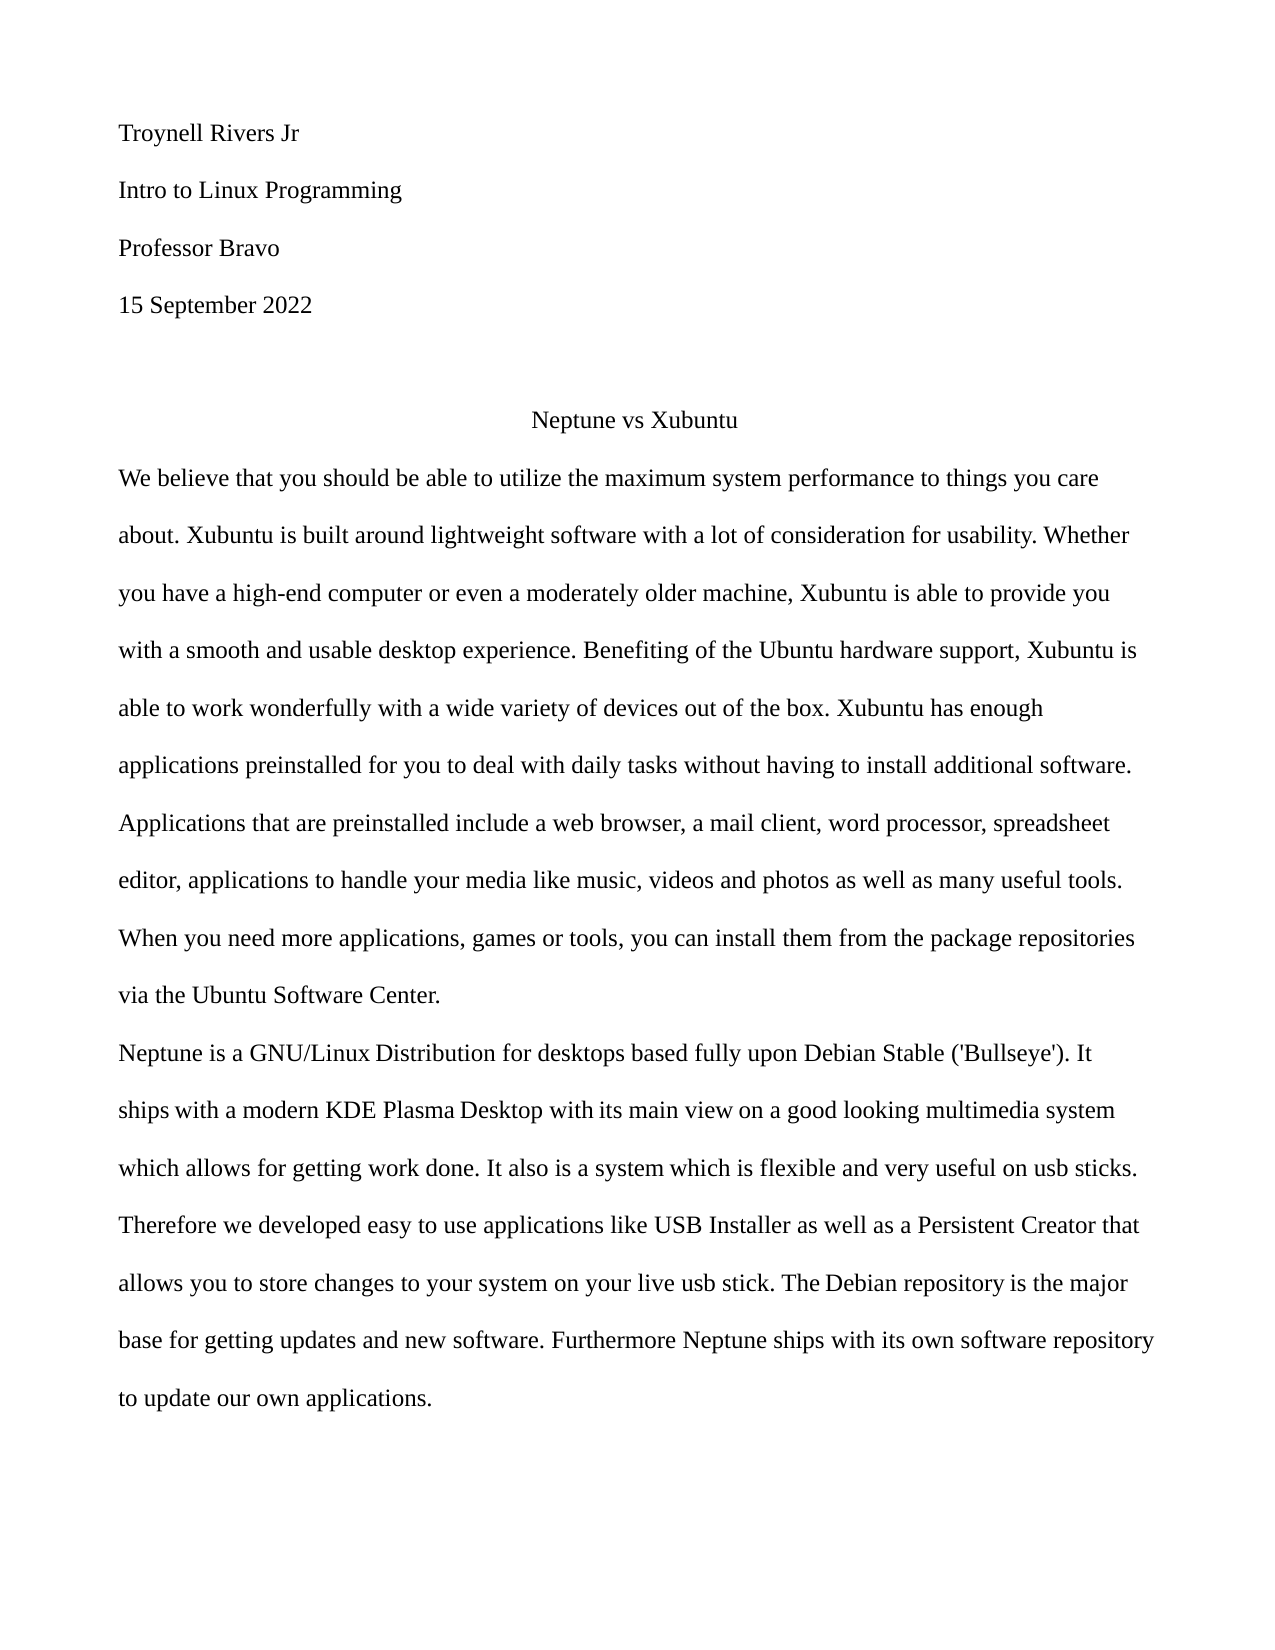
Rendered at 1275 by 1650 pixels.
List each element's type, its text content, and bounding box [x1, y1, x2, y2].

text Professor Bravo [118, 233, 1157, 262]
text We believe that you should be able to utilize the maximum system performance to things you care about. Xubuntu is built around lightweight software with a lot of consideration for usability. Whether you have a high-end computer or even a moderately older machine, Xubuntu is able to provide you with a smooth and usable desktop experience. Benefiting of the Ubuntu hardware support, Xubuntu is able to work wonderfully with a wide variety of devices out of the box. Xubuntu has enough applications preinstalled for you to deal with daily tasks without having to install additional software. Applications that are preinstalled include a web browser, a mail client, word processor, spreadsheet editor, applications to handle your media like music, videos and photos as well as many useful tools. When you need more applications, games or tools, you can install them from the package repositories via the Ubuntu Software Center. [118, 463, 1157, 1009]
text 15 September 2022 [118, 291, 1157, 319]
text Intro to Linux Programming [118, 176, 1157, 204]
text Neptune vs Xubuntu [118, 406, 1157, 434]
text Troynell Rivers Jr [118, 118, 1157, 147]
text Neptune is a GNU/Linux Distribution for desktops based fully upon Debian Stable ('Bullseye'). It ships with a modern KDE Plasma Desktop with its main view on a good looking multimedia system which allows for getting work done. It also is a system which is flexible and very useful on usb sticks. Therefore we developed easy to use applications like USB Installer as well as a Persistent Creator that allows you to store changes to your system on your live usb stick. The Debian repository is the major base for getting updates and new software. Furthermore Neptune ships with its own software repository to update our own applications. [118, 1038, 1157, 1412]
